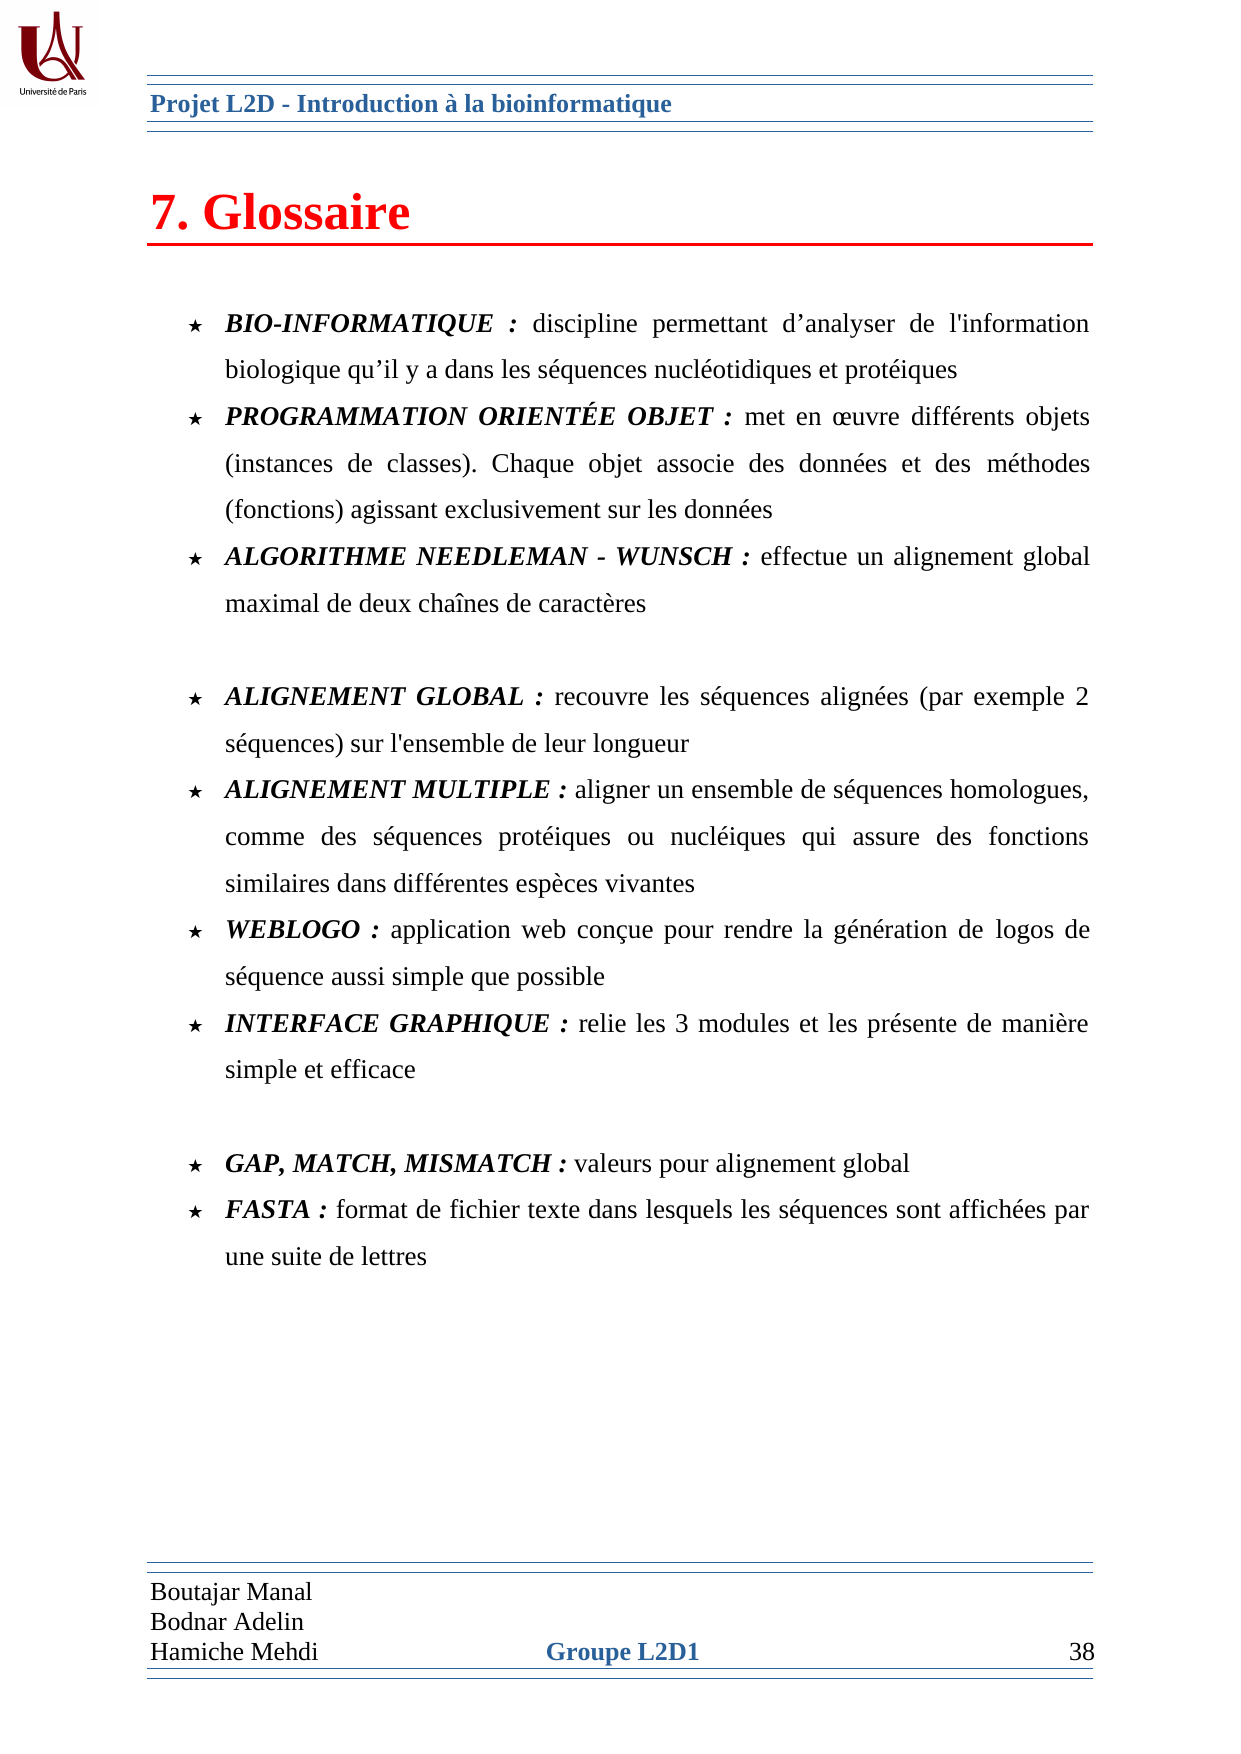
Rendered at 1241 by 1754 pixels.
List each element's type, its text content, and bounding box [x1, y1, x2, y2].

picture [0, 0, 101, 107]
list WEBLOGO : application web conçue pour rendre la génération de logos de séquence aussi simple que possible [187, 913, 1090, 991]
subtitle 7. Glossaire [147, 178, 1093, 243]
list PROGRAMMATION ORIENTÉE OBJET : met en œuvre différents objets (instances de classes). Chaque objet associe des données et des méthodes (fonctions) agissant exclusivement sur les données [187, 400, 1090, 524]
list INTERFACE GRAPHIQUE : relie les 3 modules et les présente de manière simple et efficace [187, 1007, 1090, 1084]
list FASTA : format de fichier texte dans lesquels les séquences sont affichées par une suite de lettres [187, 1193, 1090, 1271]
list GAP, MATCH, MISMATCH : valeurs pour alignement global [187, 1147, 1090, 1178]
list ALIGNEMENT GLOBAL : recouvre les séquences alignées (par exemple 2 séquences) sur l'ensemble de leur longueur [187, 680, 1090, 758]
list BIO-INFORMATIQUE : discipline permettant d’analyser de l'information biologique qu’il y a dans les séquences nucléotidiques et protéiques [187, 307, 1090, 384]
list ALIGNEMENT MULTIPLE : aligner un ensemble de séquences homologues, comme des séquences protéiques ou nucléiques qui assure des fonctions similaires dans différentes espèces vivantes [187, 773, 1090, 898]
list ALGORITHME NEEDLEMAN - WUNSCH : effectue un alignement global maximal de deux chaînes de caractères [187, 540, 1090, 618]
